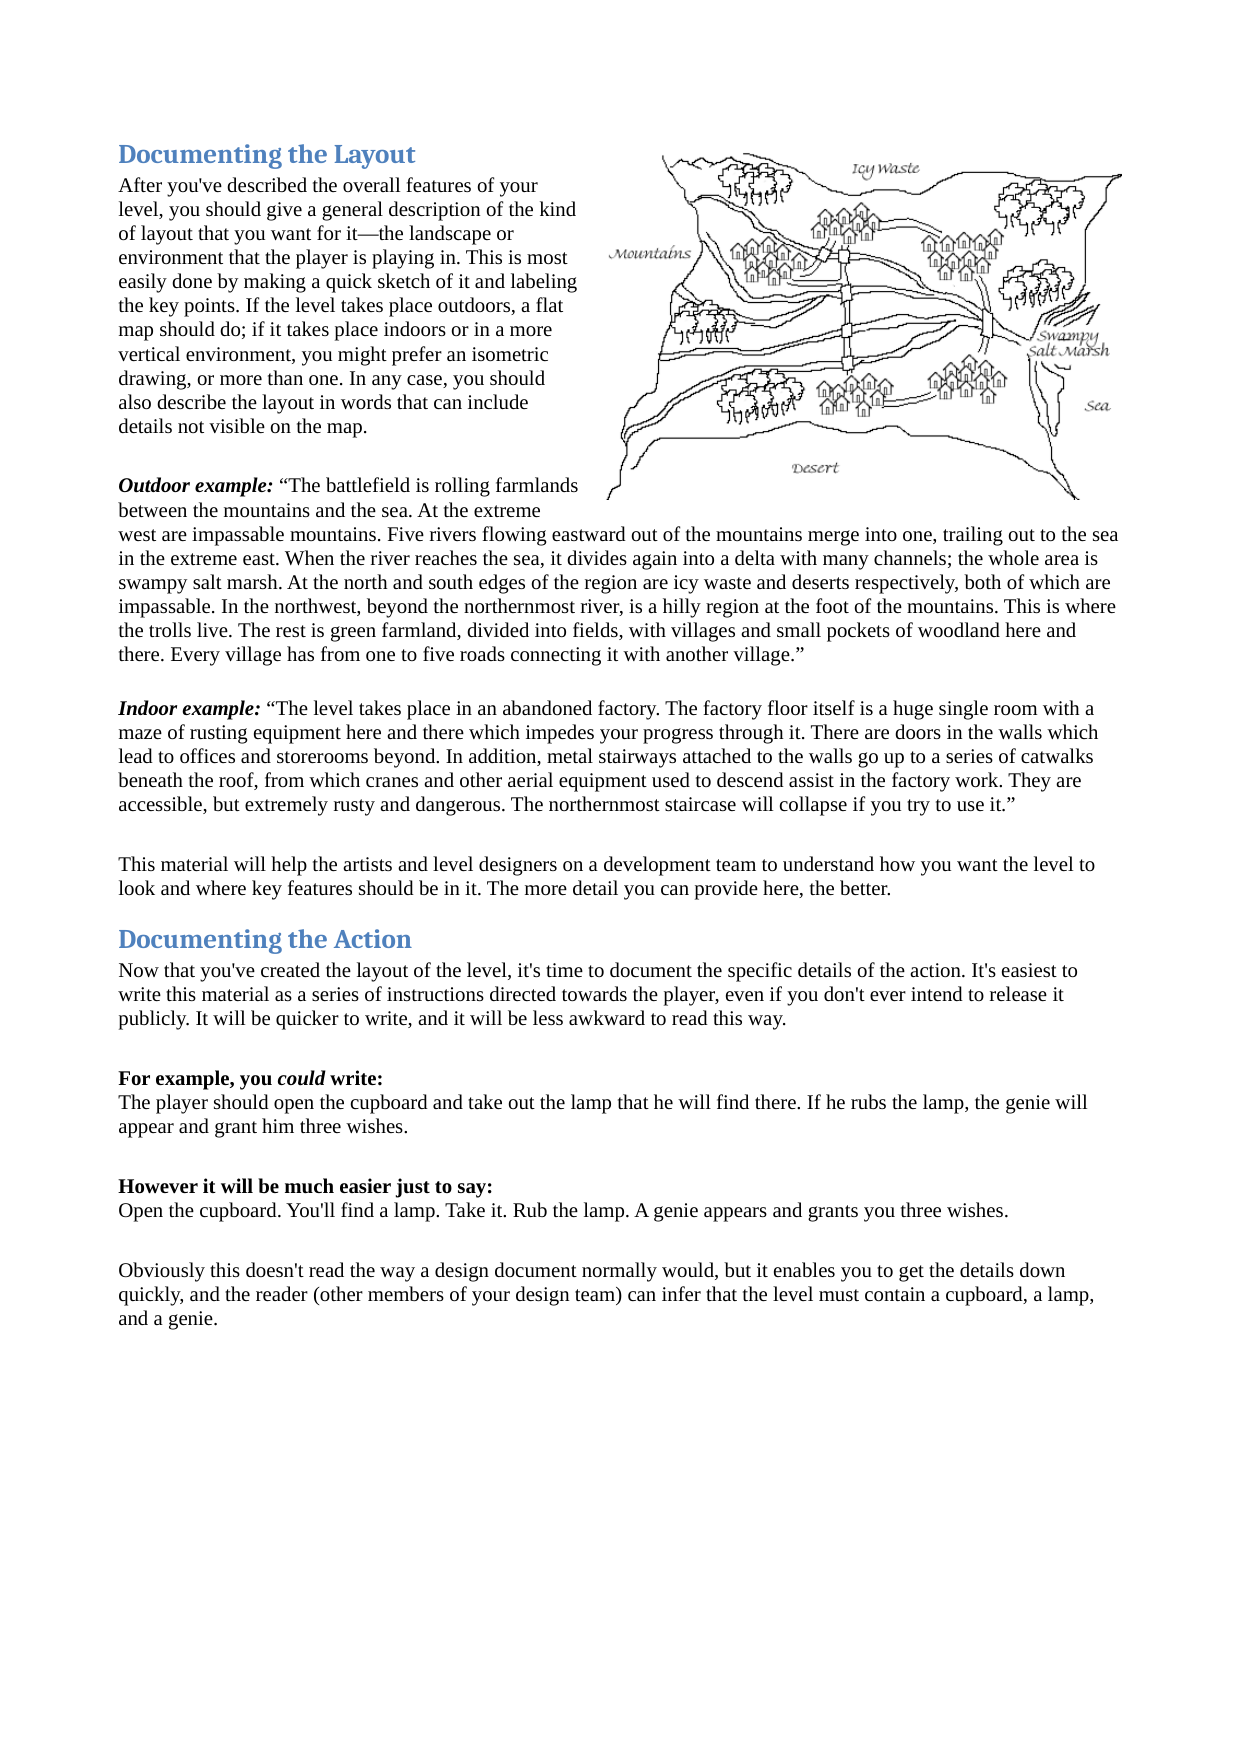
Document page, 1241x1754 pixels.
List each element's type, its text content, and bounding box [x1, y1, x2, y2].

text Outdoor example: “The battlefield is rolling farmlands between the mountains and the sea. At the extreme west are impassable mountains. Five rivers flowing eastward out of the mountains merge into one, trailing out to the sea in the extreme east. When the river reaches the sea, it divides again into a delta with many channels; the whole area is swampy salt marsh. At the north and south edges of the region are icy waste and deserts respectively, both of which are impassable. In the northwest, beyond the northernmost river, is a hilly region at the foot of the mountains. This is where the trolls live. The rest is green farmland, divided into fields, with villages and small pockets of woodland here and there. Every village has from one to five roads connecting it with another village.” [118, 473, 1122, 666]
text However it will be much easier just to say: Open the cupboard. You'll find a lamp. Take it. Rub the lamp. A genie appears and grants you three wishes. [118, 1174, 1122, 1222]
text After you've described the overall features of your level, you should give a general description of the kind of layout that you want for it—the landscape or environment that the player is playing in. This is most easily done by making a quick sketch of it and labeling the key points. If the level takes place outdoors, a flat map should do; if it takes place indoors or in a more vertical environment, you might prefer an isometric drawing, or more than one. In any case, you should also describe the layout in words that can include details not visible on the map. [118, 173, 598, 438]
subtitle Documenting the Action [118, 924, 1122, 955]
subtitle Documenting the Layout [118, 139, 1122, 170]
text Indoor example: “The level takes place in an abandoned factory. The factory floor itself is a huge single room with a maze of rusting equipment here and there which impedes your progress through it. There are doors in the walls which lead to offices and storerooms beyond. In addition, metal stairways attached to the walls go up to a series of catwalks beneath the roof, from which cranes and other aerial equipment used to descend assist in the factory work. They are accessible, but extremely rusty and dangerous. The northernmost staircase will collapse if you try to use it.” [118, 696, 1122, 816]
text Obviously this doesn't read the way a design document normally would, but it enables you to get the details down quickly, and the reader (other members of your design team) can infer that the level must contain a cupboard, a lamp, and a genie. [118, 1257, 1122, 1330]
text For example, you could write: The player should open the cupboard and take out the lamp that he will find there. If he rubs the lamp, the genie will appear and grant him three wishes. [118, 1066, 1122, 1138]
text Now that you've created the layout of the level, it's time to document the specific details of the action. It's easiest to write this material as a series of instructions directed towards the player, even if you don't ever intend to release it publicly. It will be quicker to write, and it will be less awkward to read this way. [118, 958, 1122, 1030]
text This material will help the artists and level designers on a development team to understand how you want the level to look and where key features should be in it. The more detail you can provide here, the better. [118, 852, 1122, 900]
picture [598, 151, 1122, 500]
